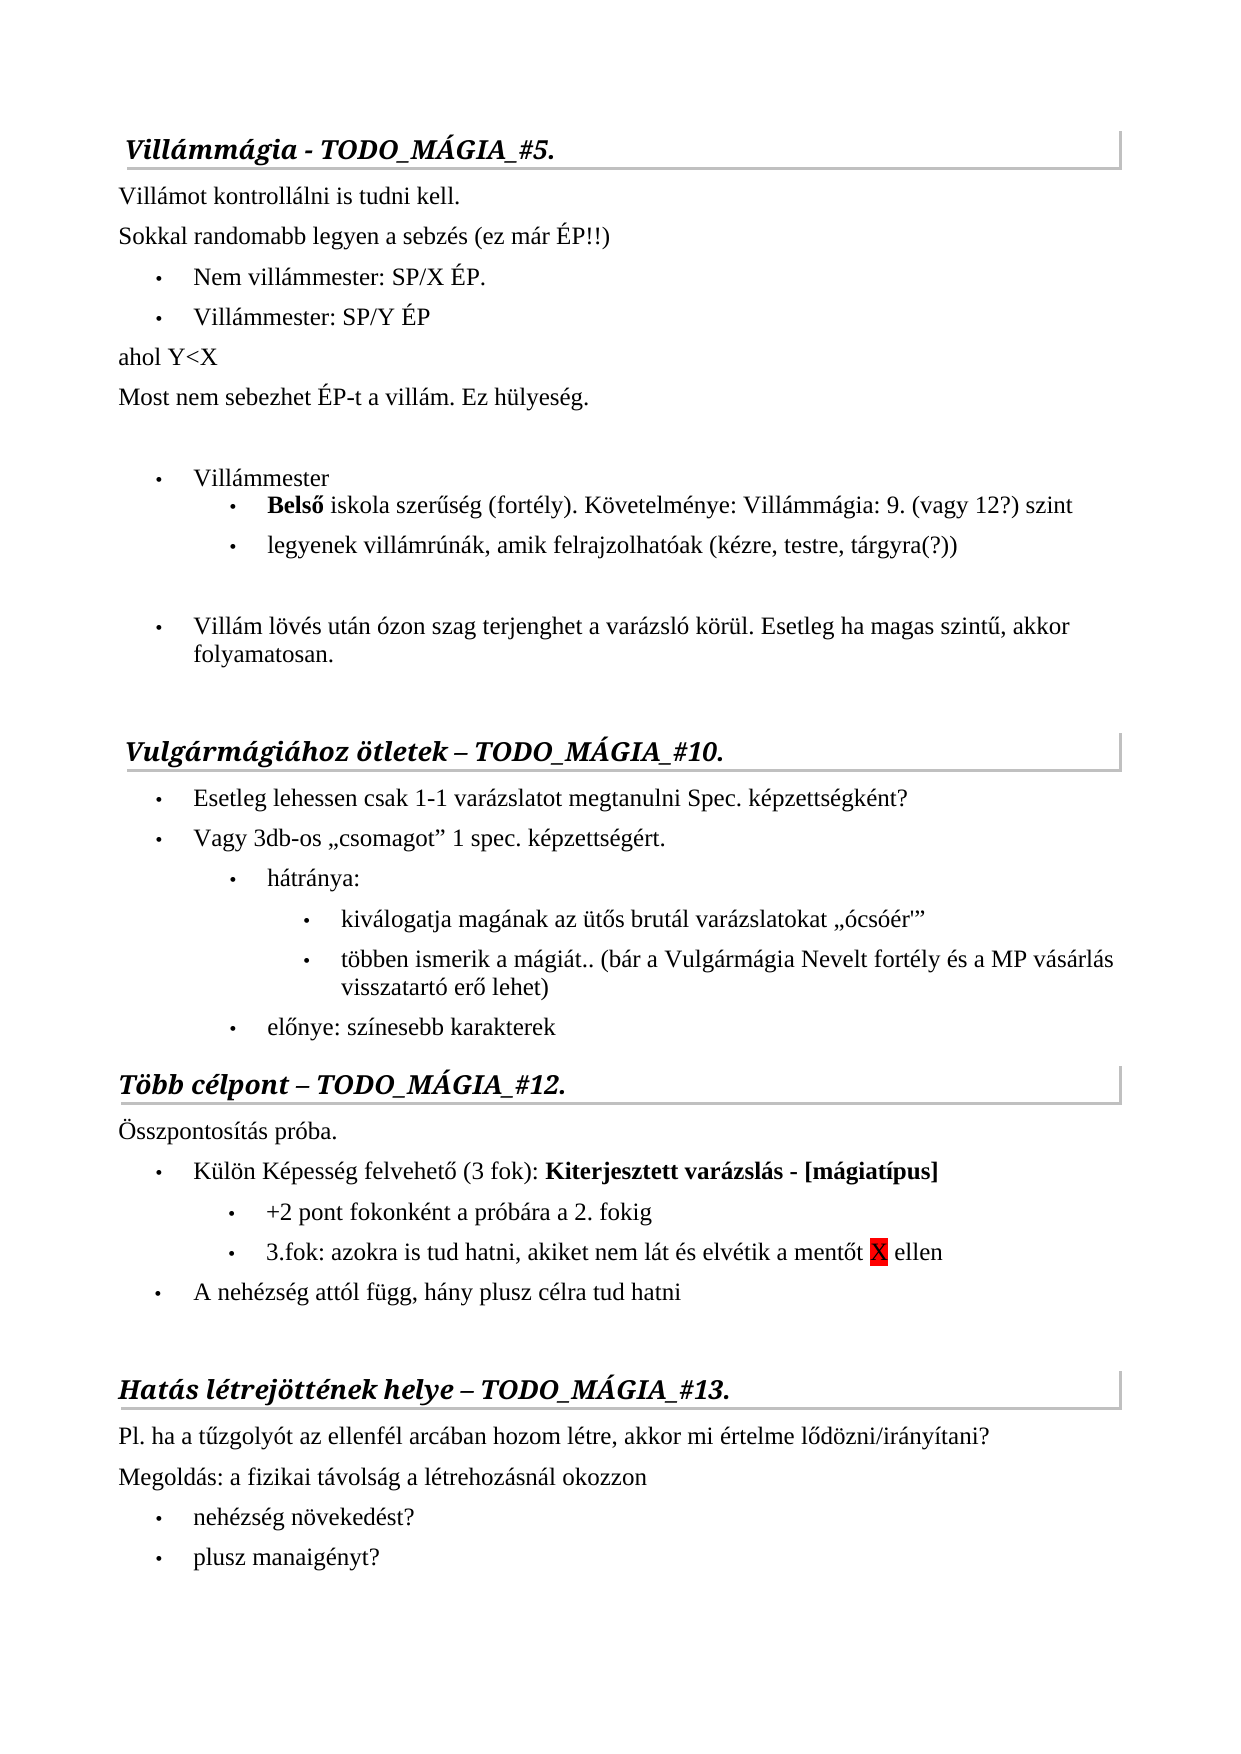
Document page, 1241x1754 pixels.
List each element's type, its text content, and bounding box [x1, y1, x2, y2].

list Esetleg lehessen csak 1-1 varázslatot megtanulni Spec. képzettségként? [156, 784, 1122, 812]
subtitle Hatás létrejöttének helye – TODO_MÁGIA_#13. [118, 1371, 1119, 1407]
subtitle Vulgármágiához ötletek – TODO_MÁGIA_#10. [124, 733, 1119, 769]
subtitle Villámmágia - TODO_MÁGIA_#5. [124, 131, 1119, 167]
list nehézség növekedést? [156, 1503, 1122, 1531]
list Belső iskola szerűség (fortély). Követelménye: Villámmágia: 9. (vagy 12?) szint [229, 491, 1122, 519]
list Vagy 3db-os „csomagot” 1 spec. képzettségért. [156, 824, 1122, 852]
text Összpontosítás próba. [118, 1117, 1122, 1145]
text Villámot kontrollálni is tudni kell. [118, 182, 1122, 210]
list Nem villámmester: SP/X ÉP. [156, 263, 1122, 290]
list legyenek villámrúnák, amik felrajzolhatóak (kézre, testre, tárgyra(?)) [229, 532, 1122, 559]
list Villámmester: SP/Y ÉP [156, 303, 1122, 331]
list Villámmester [156, 464, 1122, 491]
text Megoldás: a fizikai távolság a létrehozásnál okozzon [118, 1463, 1122, 1490]
subtitle Több célpont – TODO_MÁGIA_#12. [118, 1066, 1119, 1102]
list Külön Képesség felvehető (3 fok): Kiterjesztett varázslás - [mágiatípus] [156, 1157, 1122, 1185]
list Villám lövés után ózon szag terjenghet a varázsló körül. Esetleg ha magas szintű, akkor folyamatosan. [156, 612, 1122, 667]
text Sokkal randomabb legyen a sebzés (ez már ÉP!!) [118, 222, 1122, 250]
text Most nem sebezhet ÉP-t a villám. Ez hülyeség. [118, 383, 1122, 411]
list plusz manaigényt? [156, 1543, 1122, 1571]
list előnye: színesebb karakterek [229, 1013, 1122, 1041]
list 3.fok: azokra is tud hatni, akiket nem lát és elvétik a mentőt X ellen [228, 1238, 1122, 1266]
list kiválogatja magának az ütős brutál varázslatokat „ócsóér'” [303, 905, 1122, 932]
list +2 pont fokonként a próbára a 2. fokig [228, 1198, 1122, 1225]
text Pl. ha a tűzgolyót az ellenfél arcában hozom létre, akkor mi értelme lődözni/irányítani? [118, 1422, 1122, 1450]
text ahol Y<X [118, 343, 1122, 371]
list hátránya: [229, 864, 1122, 892]
list A nehézség attól függ, hány plusz célra tud hatni [154, 1278, 1122, 1306]
list többen ismerik a mágiát.. (bár a Vulgármágia Nevelt fortély és a MP vásárlás visszatartó erő lehet) [303, 945, 1122, 1000]
